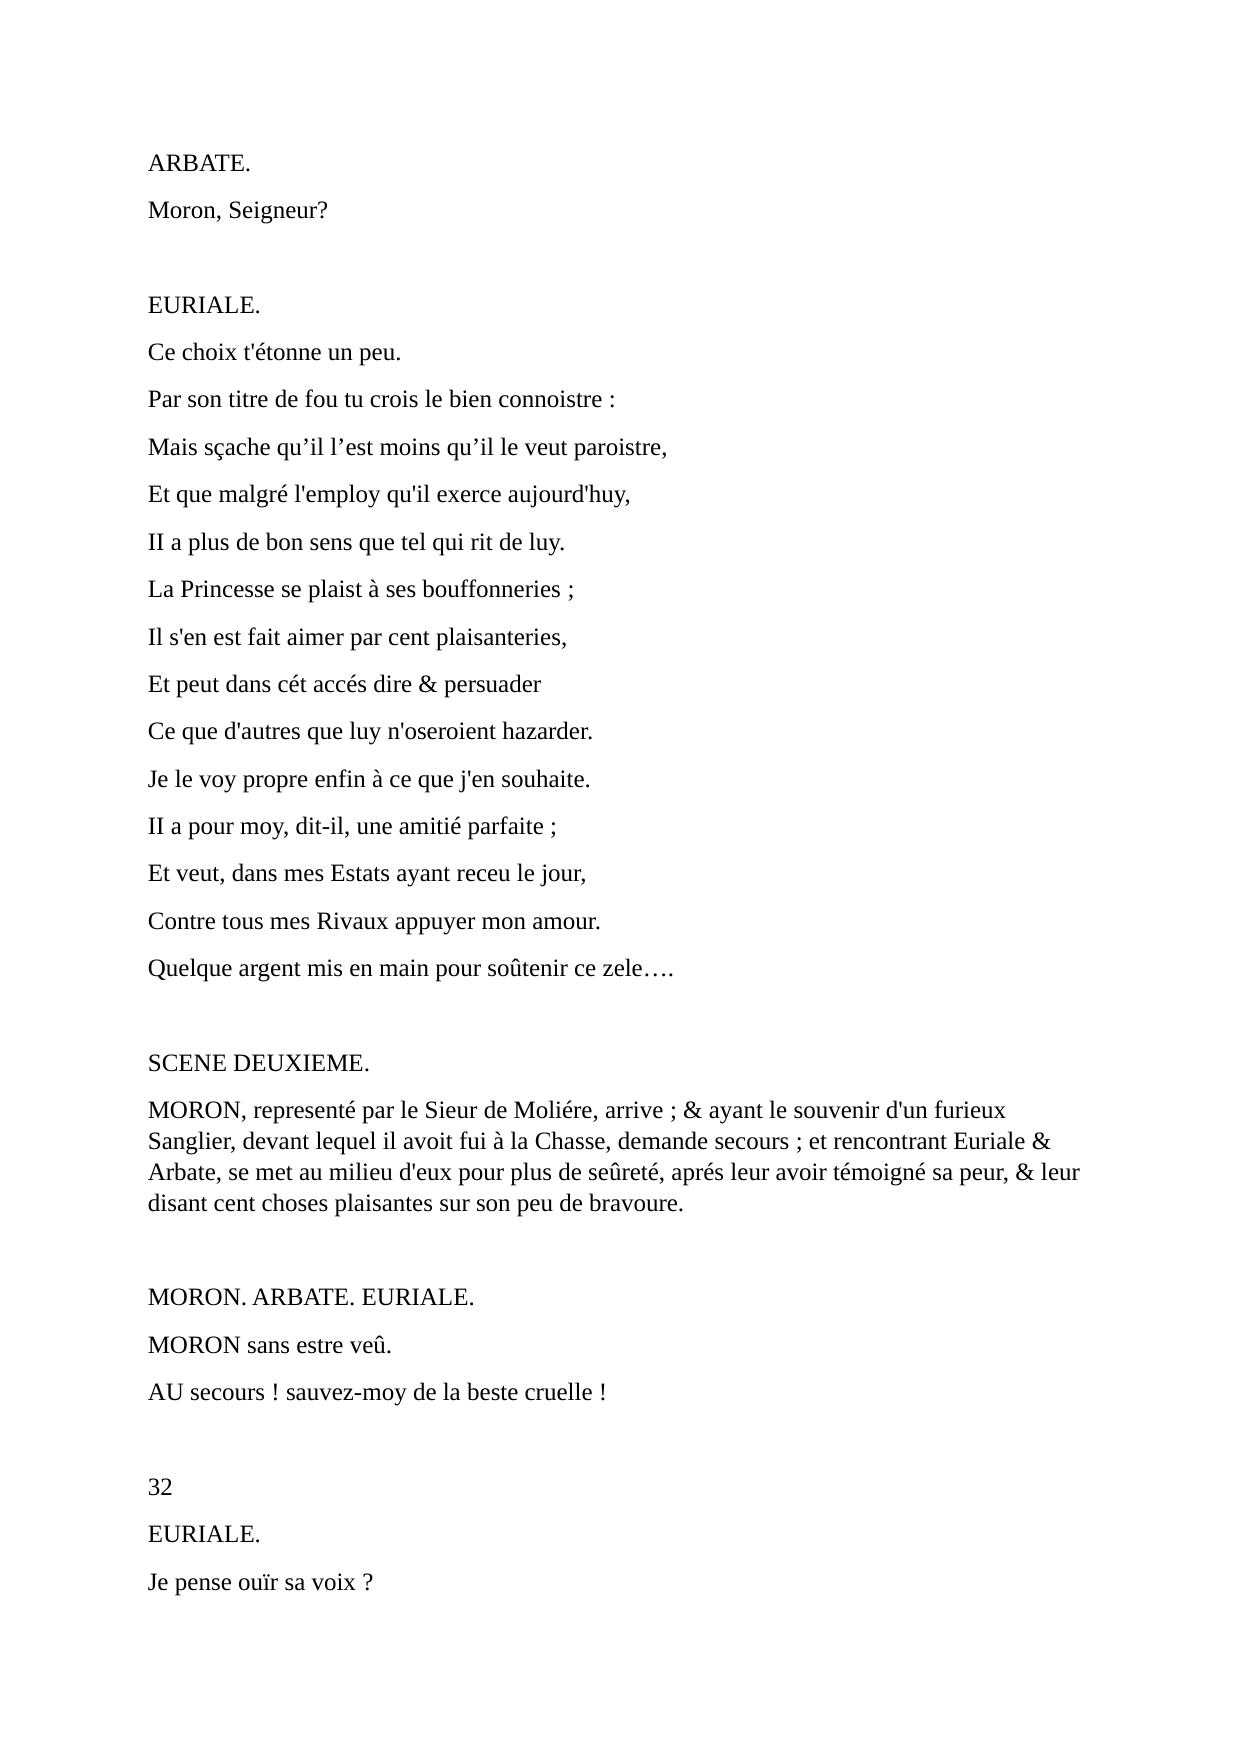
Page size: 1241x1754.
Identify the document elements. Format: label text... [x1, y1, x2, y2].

text II a pour moy, dit-il, une amitié parfaite ; [148, 811, 1093, 840]
text Moron, Seigneur? [148, 195, 1093, 224]
text Contre tous mes Rivaux appuyer mon amour. [148, 906, 1093, 935]
text SCENE DEUXIEME. [148, 1048, 1093, 1077]
text Et peut dans cét accés dire & persuader [148, 669, 1093, 698]
text MORON. ARBATE. EURIALE. [148, 1282, 1093, 1311]
text EURIALE. [148, 1519, 1093, 1548]
text MORON, representé par le Sieur de Moliére, arrive ; & ayant le souvenir d'un furieux Sanglier, devant lequel il avoit fui à la Chasse, demande secours ; et rencontrant Euriale & Arbate, se met au milieu d'eux pour plus de seûreté, aprés leur avoir témoigné sa peur, & leur disant cent choses plaisantes sur son peu de bravoure. [148, 1096, 1093, 1216]
text La Princesse se plaist à ses bouffonneries ; [148, 574, 1093, 603]
text Mais sçache qu’il l’est moins qu’il le veut paroistre, [148, 432, 1093, 461]
text AU secours ! sauvez-moy de la beste cruelle ! [148, 1377, 1093, 1406]
text II a plus de bon sens que tel qui rit de luy. [148, 527, 1093, 556]
text Quelque argent mis en main pour soûtenir ce zele…. [148, 953, 1093, 982]
text Je pense ouïr sa voix ? [148, 1567, 1093, 1596]
text Et que malgré l'employ qu'il exerce aujourd'huy, [148, 479, 1093, 508]
text ARBATE. [148, 148, 1093, 176]
text Par son titre de fou tu crois le bien connoistre : [148, 384, 1093, 413]
text EURIALE. [148, 290, 1093, 318]
text Il s'en est fait aimer par cent plaisanteries, [148, 622, 1093, 650]
text Et veut, dans mes Estats ayant receu le jour, [148, 858, 1093, 887]
text MORON sans estre veû. [148, 1330, 1093, 1359]
text Je le voy propre enfin à ce que j'en souhaite. [148, 764, 1093, 792]
text Ce choix t'étonne un peu. [148, 337, 1093, 366]
text Ce que d'autres que luy n'oseroient hazarder. [148, 716, 1093, 745]
text 32 [148, 1472, 1093, 1501]
